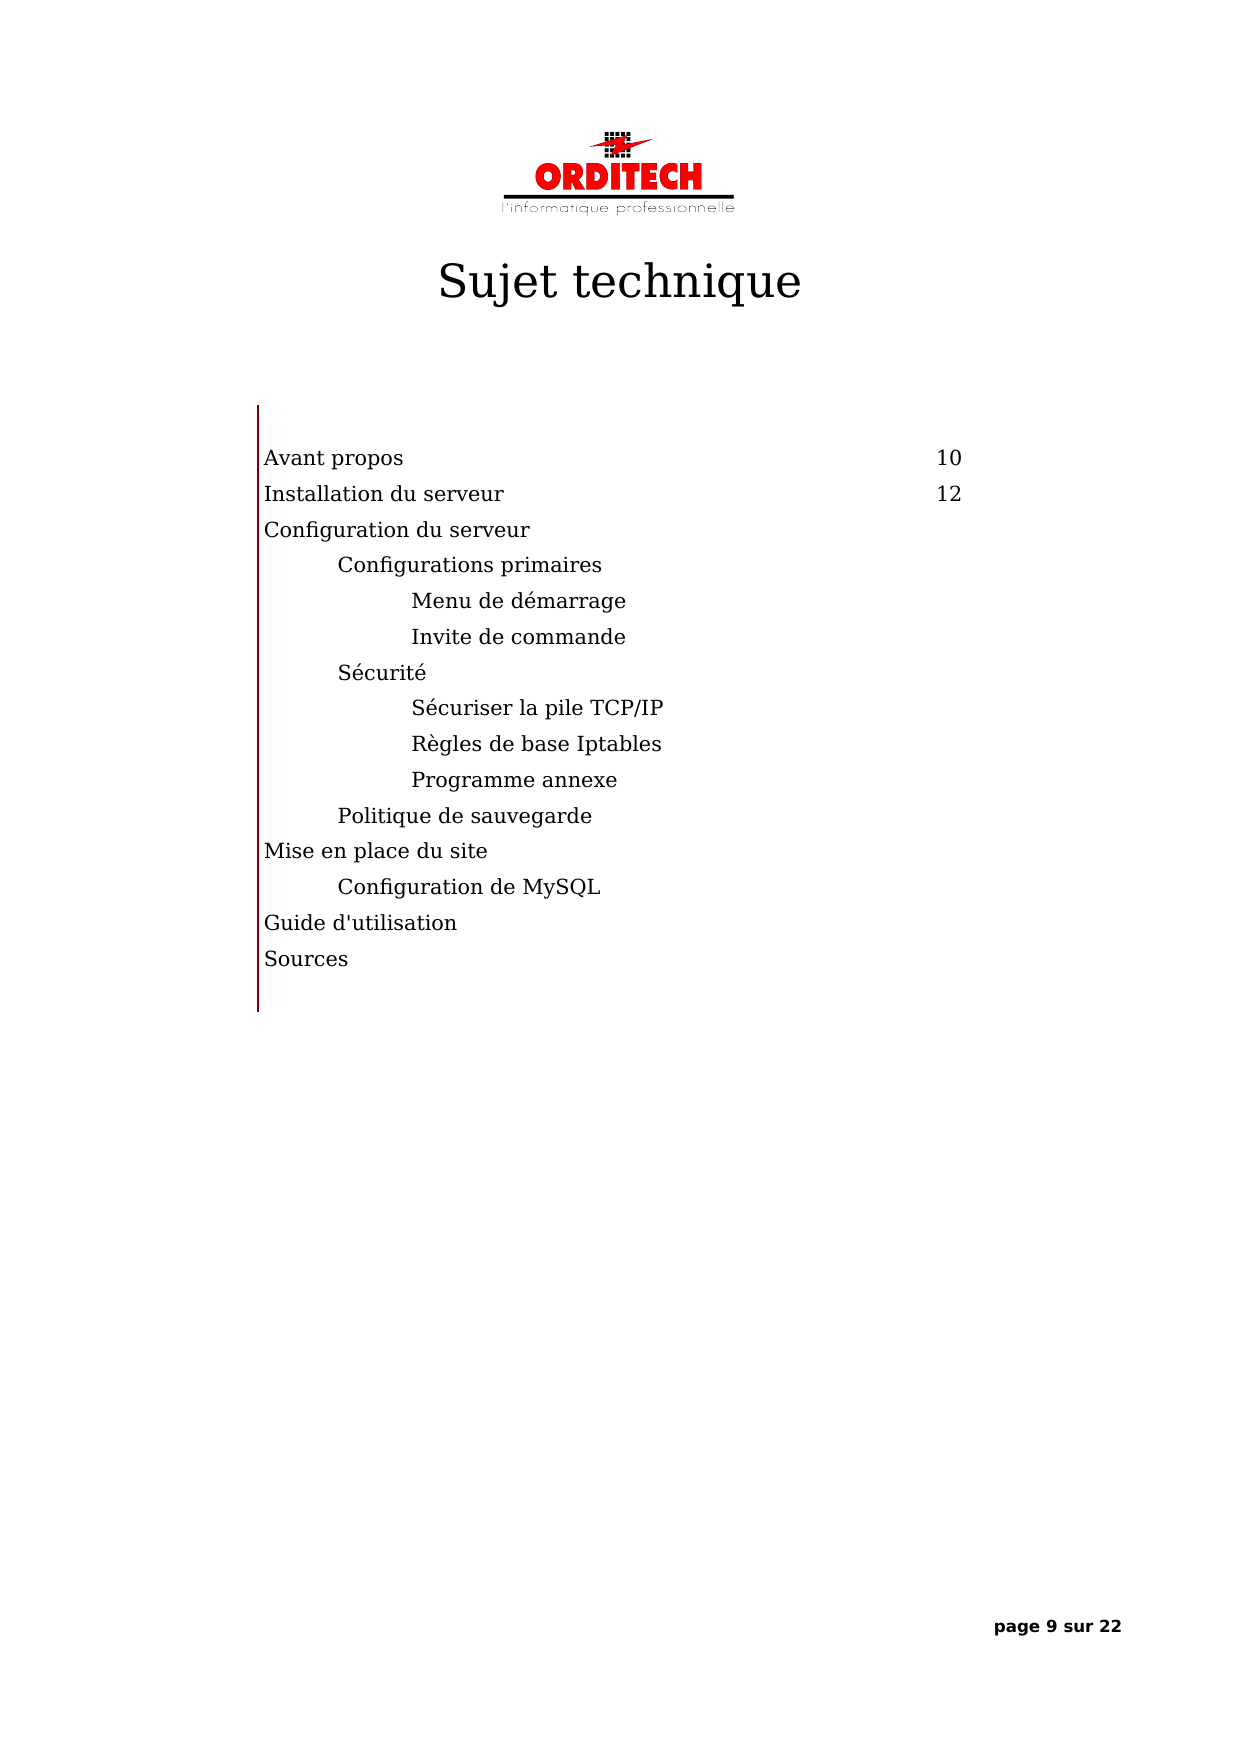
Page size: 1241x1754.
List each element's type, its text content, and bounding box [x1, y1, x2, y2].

table_cell Configurations primaires [259, 548, 930, 583]
table_cell [930, 726, 987, 762]
table_cell Avant propos [259, 441, 930, 476]
table_cell Installation du serveur [259, 476, 930, 512]
table_cell [930, 869, 987, 905]
table_cell [930, 798, 987, 834]
table_cell [930, 655, 987, 691]
table_cell Programme annexe [259, 762, 930, 798]
table_cell [930, 977, 987, 1012]
table_cell 10 [930, 441, 987, 476]
table_header [930, 405, 987, 441]
table_cell Sources [259, 941, 930, 977]
table_cell Politique de sauvegarde [259, 798, 930, 834]
table_cell [930, 619, 987, 655]
text Sujet technique [118, 254, 1122, 308]
table_cell [930, 762, 987, 798]
table_cell Configuration de MySQL [259, 869, 930, 905]
table_cell [930, 905, 987, 941]
table_cell Sécurité [259, 655, 930, 691]
table_cell Guide d'utilisation [259, 905, 930, 941]
table_cell [930, 512, 987, 548]
table_cell [930, 584, 987, 619]
table_cell Règles de base Iptables [259, 726, 930, 762]
picture [489, 122, 751, 225]
table_cell Configuration du serveur [259, 512, 930, 548]
table_cell [259, 977, 930, 1012]
table_cell Invite de commande [259, 619, 930, 655]
table_cell [930, 941, 987, 977]
table_cell Mise en place du site [259, 834, 930, 869]
table_cell 12 [930, 476, 987, 512]
table_cell Menu de démarrage [259, 584, 930, 619]
table_cell [930, 548, 987, 583]
table_cell [930, 691, 987, 726]
table_header [259, 405, 930, 441]
table_cell [930, 834, 987, 869]
table_cell Sécuriser la pile TCP/IP [259, 691, 930, 726]
